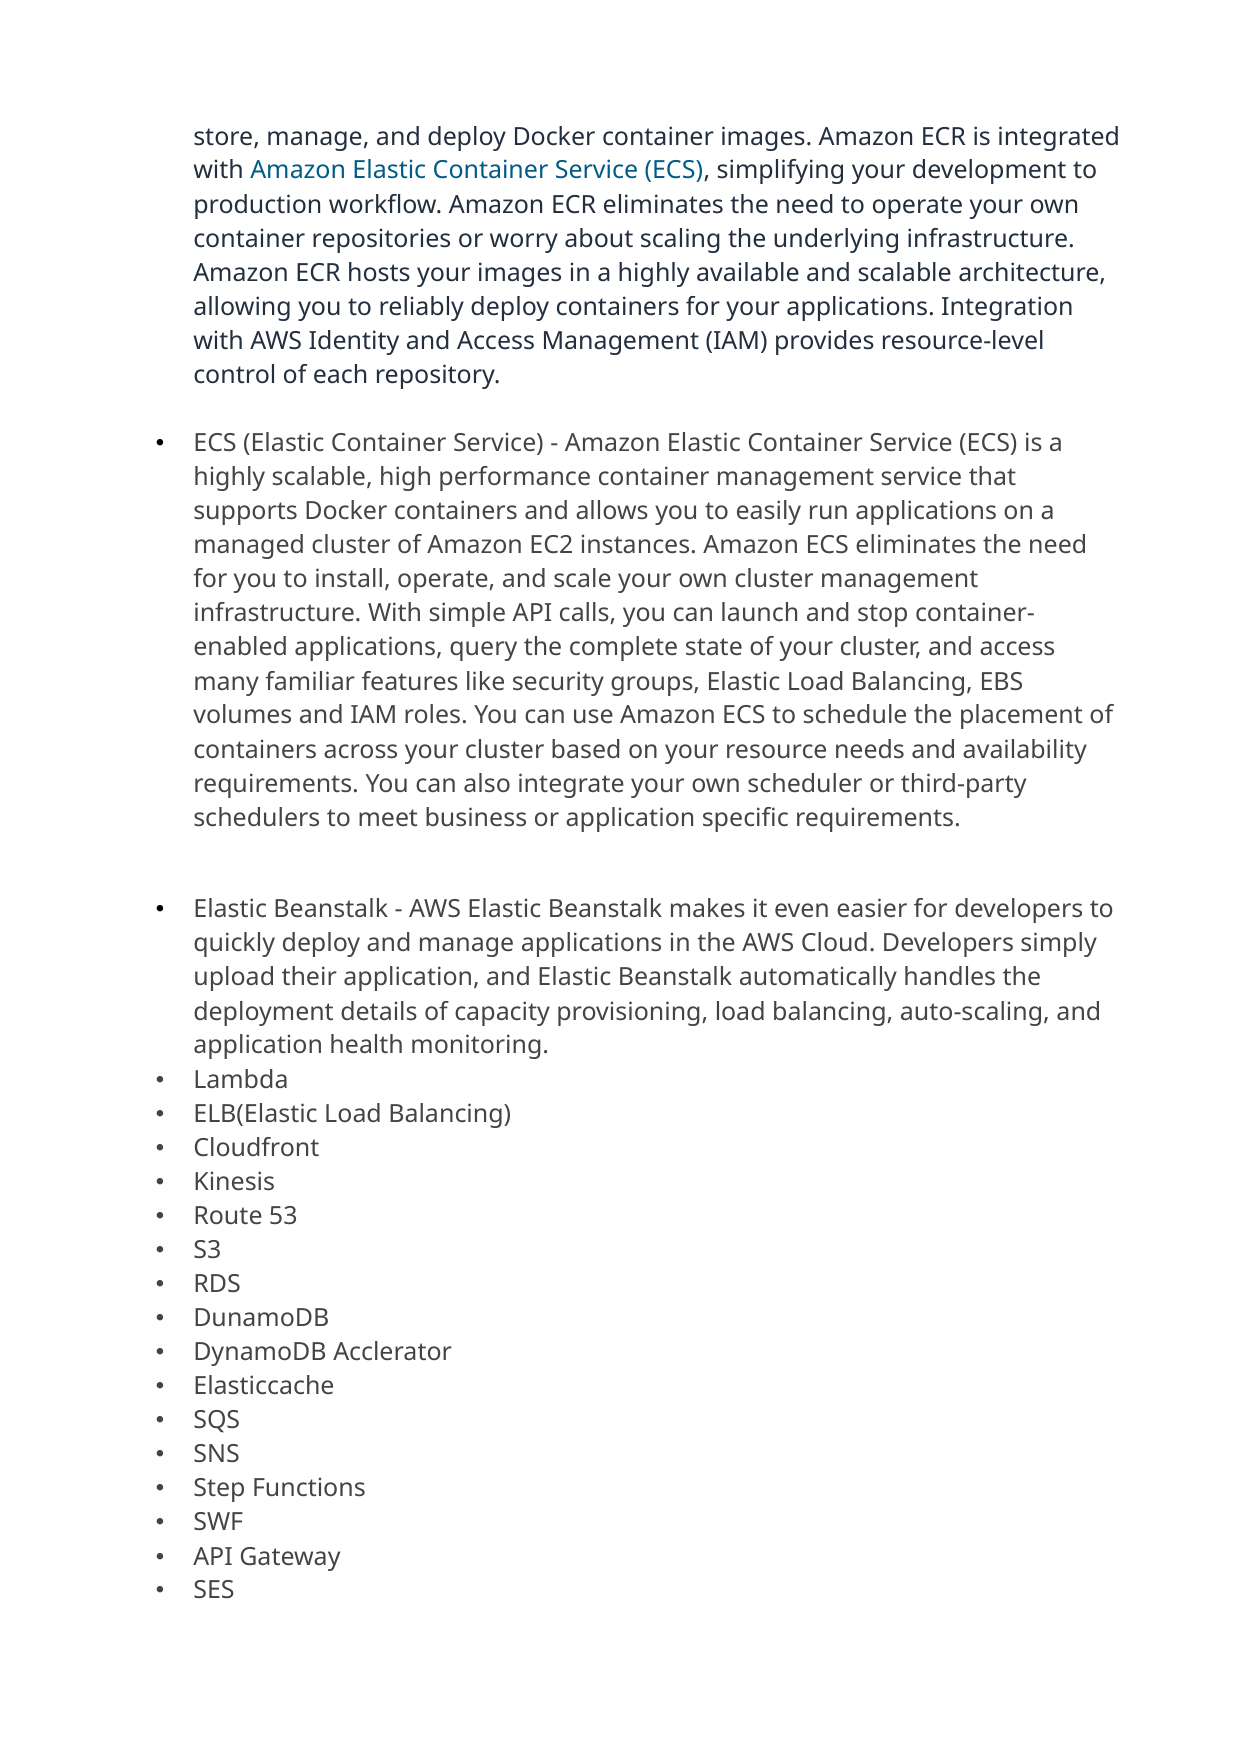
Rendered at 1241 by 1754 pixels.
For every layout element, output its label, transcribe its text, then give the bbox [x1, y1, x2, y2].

list DynamoDB Acclerator [156, 1334, 1122, 1368]
list DunamoDB [156, 1300, 1122, 1334]
list Cloudfront [156, 1129, 1122, 1163]
list ECS (Elastic Container Service) - Amazon Elastic Container Service (ECS) is a highly scalable, high performance container management service that supports Docker containers and allows you to easily run applications on a managed cluster of Amazon EC2 instances. Amazon ECS eliminates the need for you to install, operate, and scale your own cluster management infrastructure. With simple API calls, you can launch and stop container-enabled applications, query the complete state of your cluster, and access many familiar features like security groups, Elastic Load Balancing, EBS volumes and IAM roles. You can use Amazon ECS to schedule the placement of containers across your cluster based on your resource needs and availability requirements. You can also integrate your own scheduler or third-party schedulers to meet business or application specific requirements. [156, 425, 1122, 833]
list Elastic Beanstalk - AWS Elastic Beanstalk makes it even easier for developers to quickly deploy and manage applications in the AWS Cloud. Developers simply upload their application, and Elastic Beanstalk automatically handles the deployment details of capacity provisioning, load balancing, auto-scaling, and application health monitoring. [156, 891, 1122, 1061]
list Elasticcache [156, 1368, 1122, 1402]
list SQS [156, 1402, 1122, 1436]
list ELB(Elastic Load Balancing) [156, 1095, 1122, 1129]
list SWF [156, 1504, 1122, 1538]
list Lambda [156, 1061, 1122, 1095]
list Route 53 [156, 1197, 1122, 1232]
list RDS [156, 1266, 1122, 1300]
list SNS [156, 1436, 1122, 1470]
list S3 [156, 1232, 1122, 1266]
list Kinesis [156, 1163, 1122, 1197]
list SES [156, 1572, 1122, 1606]
list store, manage, and deploy Docker container images. Amazon ECR is integrated with Amazon Elastic Container Service (ECS), simplifying your development to production workflow. Amazon ECR eliminates the need to operate your own container repositories or worry about scaling the underlying infrastructure. Amazon ECR hosts your images in a highly available and scalable architecture, allowing you to reliably deploy containers for your applications. Integration with AWS Identity and Access Management (IAM) provides resource-level control of each repository. [156, 118, 1122, 391]
list API Gateway [156, 1538, 1122, 1572]
list Step Functions [156, 1470, 1122, 1504]
